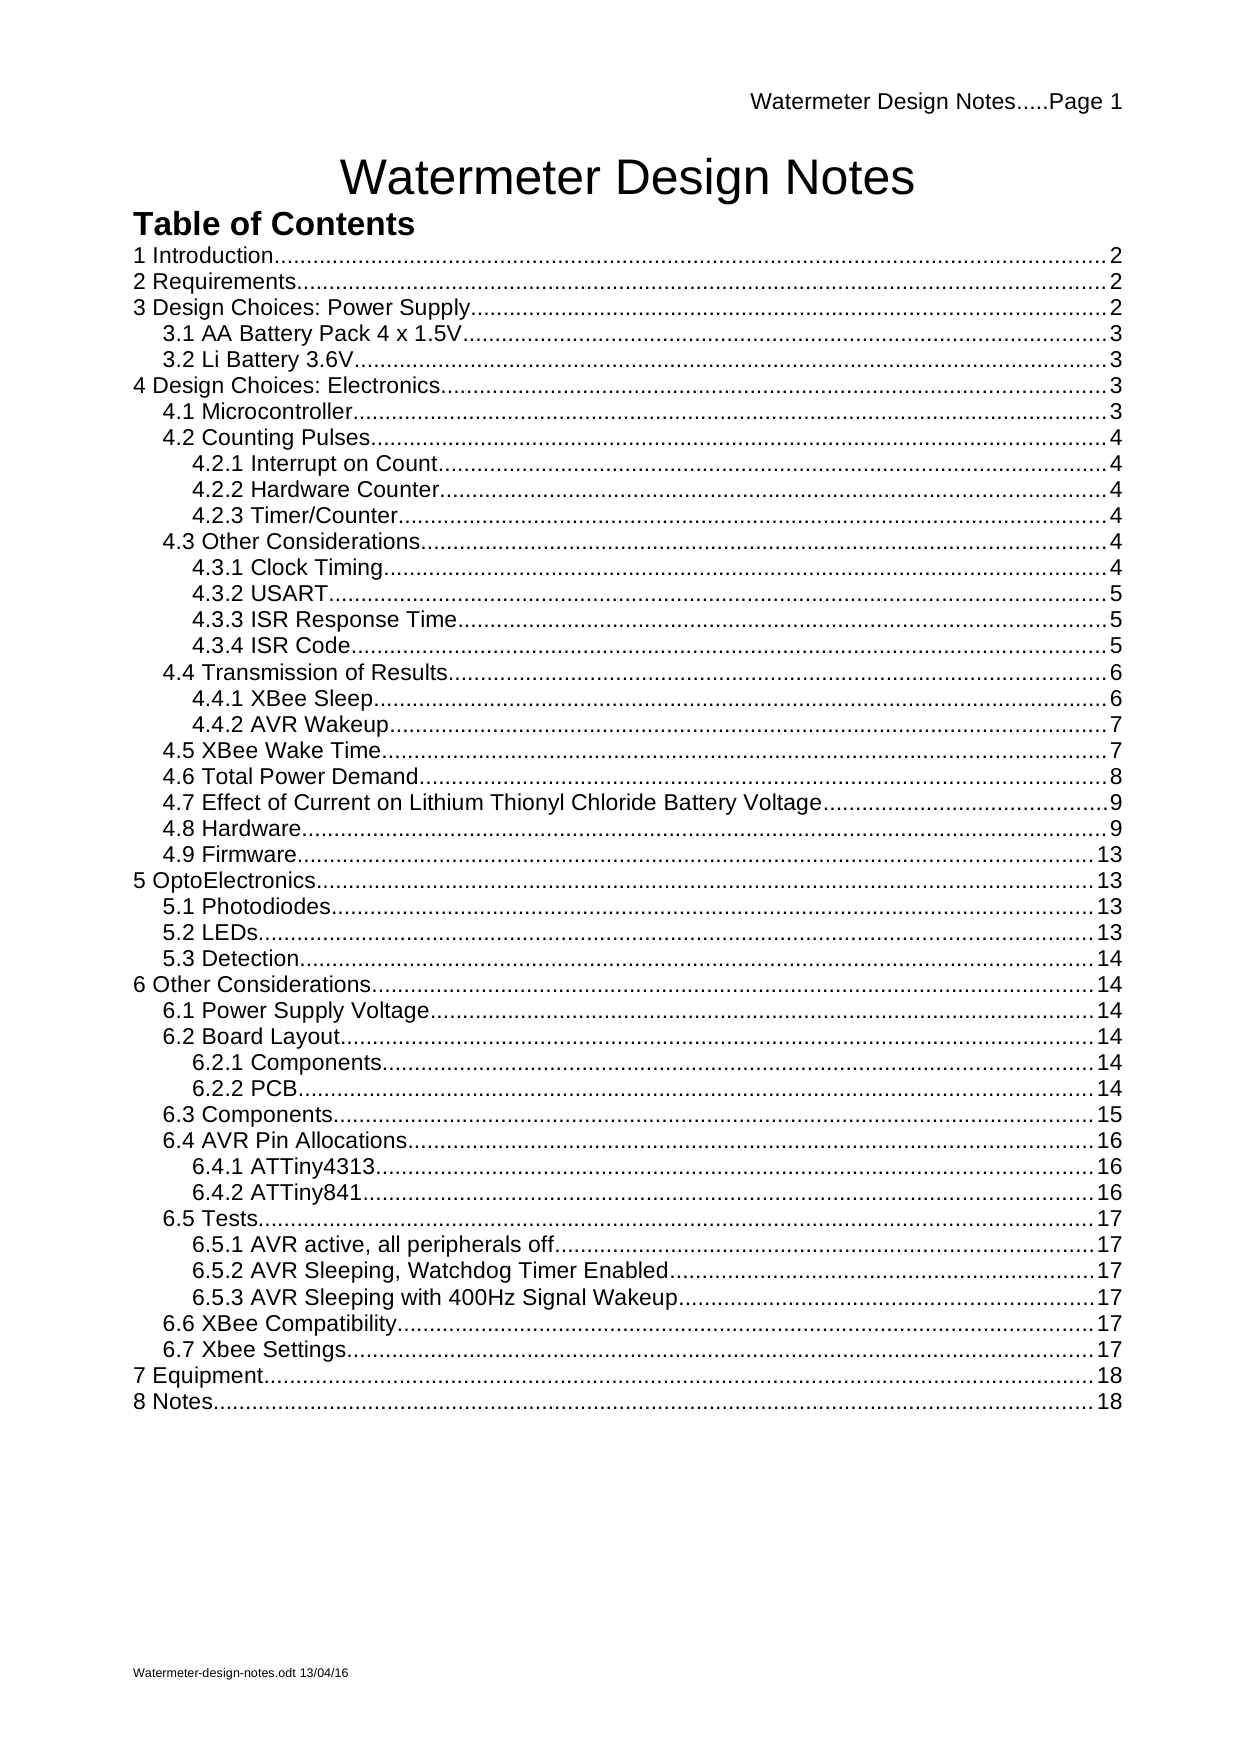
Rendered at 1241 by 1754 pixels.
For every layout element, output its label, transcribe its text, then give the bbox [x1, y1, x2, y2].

text 4.4 Transmission of Results 6 [162, 659, 1123, 685]
text 4.3.2 USART 5 [192, 581, 1123, 607]
text 6.2 Board Layout 14 [162, 1023, 1123, 1049]
text 4.4.2 AVR Wakeup 7 [192, 711, 1123, 737]
text 4.3.1 Clock Timing 4 [192, 555, 1123, 581]
text 4.3.3 ISR Response Time 5 [192, 607, 1123, 633]
text 4.4.1 XBee Sleep 6 [192, 685, 1123, 711]
text 3.1 AA Battery Pack 4 x 1.5V 3 [162, 320, 1123, 346]
text 7 Equipment 18 [133, 1362, 1123, 1388]
text 6.2.2 PCB 14 [192, 1076, 1123, 1102]
text 6.5 Tests 17 [162, 1206, 1123, 1232]
text 2 Requirements 2 [133, 268, 1123, 294]
text 6.3 Components 15 [162, 1102, 1123, 1128]
text 4.5 XBee Wake Time 7 [162, 737, 1123, 763]
subtitle Table of Contents [133, 205, 1123, 242]
text 3 Design Choices: Power Supply 2 [133, 294, 1123, 320]
text 4.2.2 Hardware Counter 4 [192, 477, 1123, 503]
text 6 Other Considerations 14 [133, 971, 1123, 997]
text 5.3 Detection 14 [162, 945, 1123, 971]
text 8 Notes 18 [133, 1388, 1123, 1414]
text 3.2 Li Battery 3.6V 3 [162, 346, 1123, 372]
text 4.2 Counting Pulses 4 [162, 424, 1123, 451]
text 4.3 Other Considerations 4 [162, 529, 1123, 555]
text 6.5.3 AVR Sleeping with 400Hz Signal Wakeup 17 [192, 1284, 1123, 1310]
text 1 Introduction 2 [133, 242, 1123, 268]
text 4.8 Hardware 9 [162, 815, 1123, 841]
text 6.5.2 AVR Sleeping, Watchdog Timer Enabled 17 [192, 1258, 1123, 1284]
text 6.4.1 ATTiny4313 16 [192, 1154, 1123, 1180]
text 5 OptoElectronics 13 [133, 867, 1123, 893]
text 6.5.1 AVR active, all peripherals off 17 [192, 1232, 1123, 1258]
text 6.4.2 ATTiny841 16 [192, 1180, 1123, 1206]
text 5.1 Photodiodes 13 [162, 893, 1123, 919]
text 6.4 AVR Pin Allocations 16 [162, 1128, 1123, 1154]
text 4.7 Effect of Current on Lithium Thionyl Chloride Battery Voltage 9 [162, 789, 1123, 815]
text 6.7 Xbee Settings 17 [162, 1336, 1123, 1362]
text 4.2.1 Interrupt on Count 4 [192, 451, 1123, 477]
text 4.9 Firmware 13 [162, 841, 1123, 867]
text 6.2.1 Components 14 [192, 1049, 1123, 1076]
text 4.2.3 Timer/Counter 4 [192, 503, 1123, 529]
text 4.6 Total Power Demand 8 [162, 763, 1123, 789]
text 4.3.4 ISR Code 5 [192, 633, 1123, 659]
text 6.1 Power Supply Voltage 14 [162, 997, 1123, 1023]
text 5.2 LEDs 13 [162, 919, 1123, 945]
title Watermeter Design Notes [133, 149, 1123, 205]
text 6.6 XBee Compatibility 17 [162, 1310, 1123, 1336]
text 4.1 Microcontroller 3 [162, 398, 1123, 424]
text 4 Design Choices: Electronics 3 [133, 372, 1123, 398]
